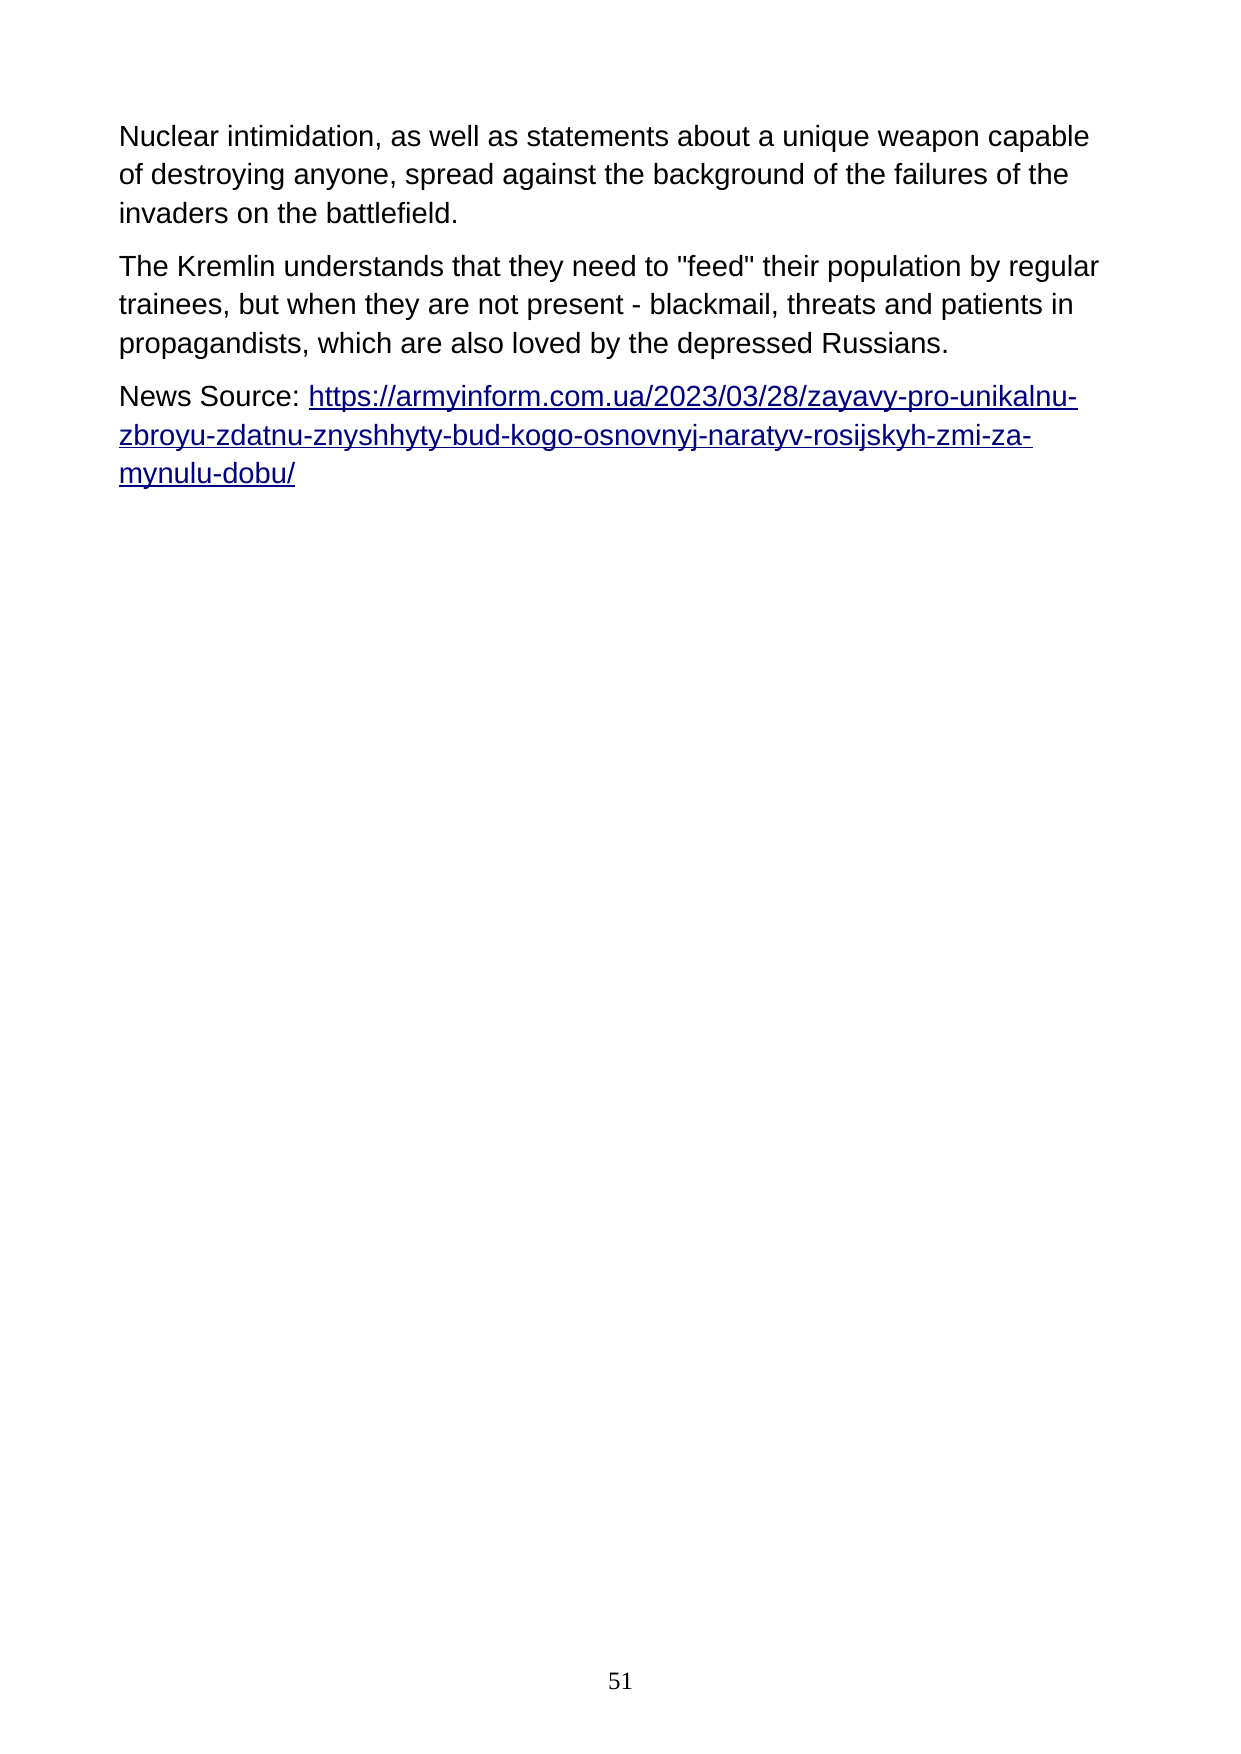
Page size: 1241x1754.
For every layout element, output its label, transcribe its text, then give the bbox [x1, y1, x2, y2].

text News Source: https://armyinform.com.ua/2023/03/28/zayavy-pro-unikalnu-zbroyu-zdatnu-znyshhyty-bud-kogo-osnovnyj-naratyv-rosijskyh-zmi-za-mynulu-dobu/ [118, 379, 1122, 489]
text The Kremlin understands that they need to "feed" their population by regular trainees, but when they are not present - blackmail, threats and patients in propagandists, which are also loved by the depressed Russians. [118, 249, 1122, 359]
text Nuclear intimidation, as well as statements about a unique weapon capable of destroying anyone, spread against the background of the failures of the invaders on the battlefield. [118, 118, 1122, 229]
